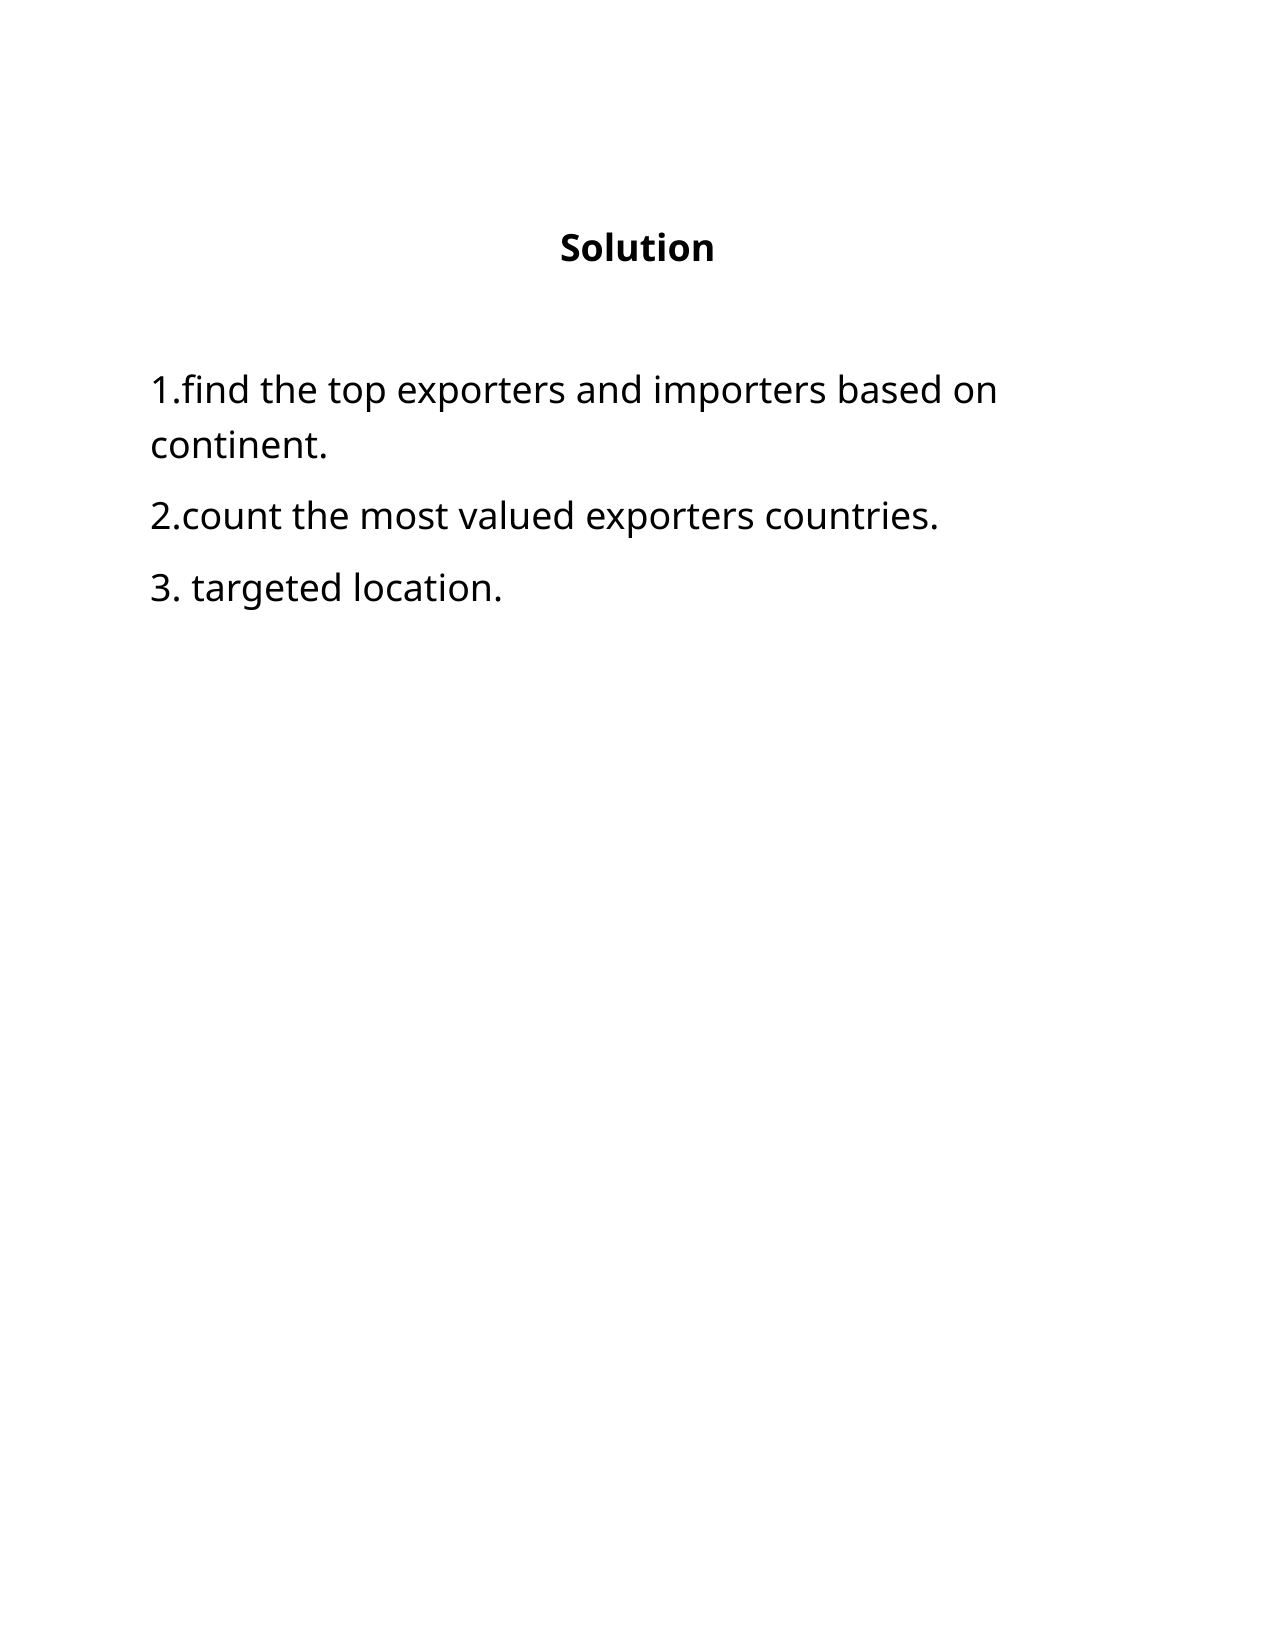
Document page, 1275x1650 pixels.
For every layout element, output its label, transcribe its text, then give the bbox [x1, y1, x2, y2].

text 1.find the top exporters and importers based on continent. [150, 364, 1125, 469]
text Solution [150, 221, 1125, 272]
text 2.count the most valued exporters countries. [150, 489, 1125, 541]
text 3. targeted location. [150, 561, 1125, 612]
